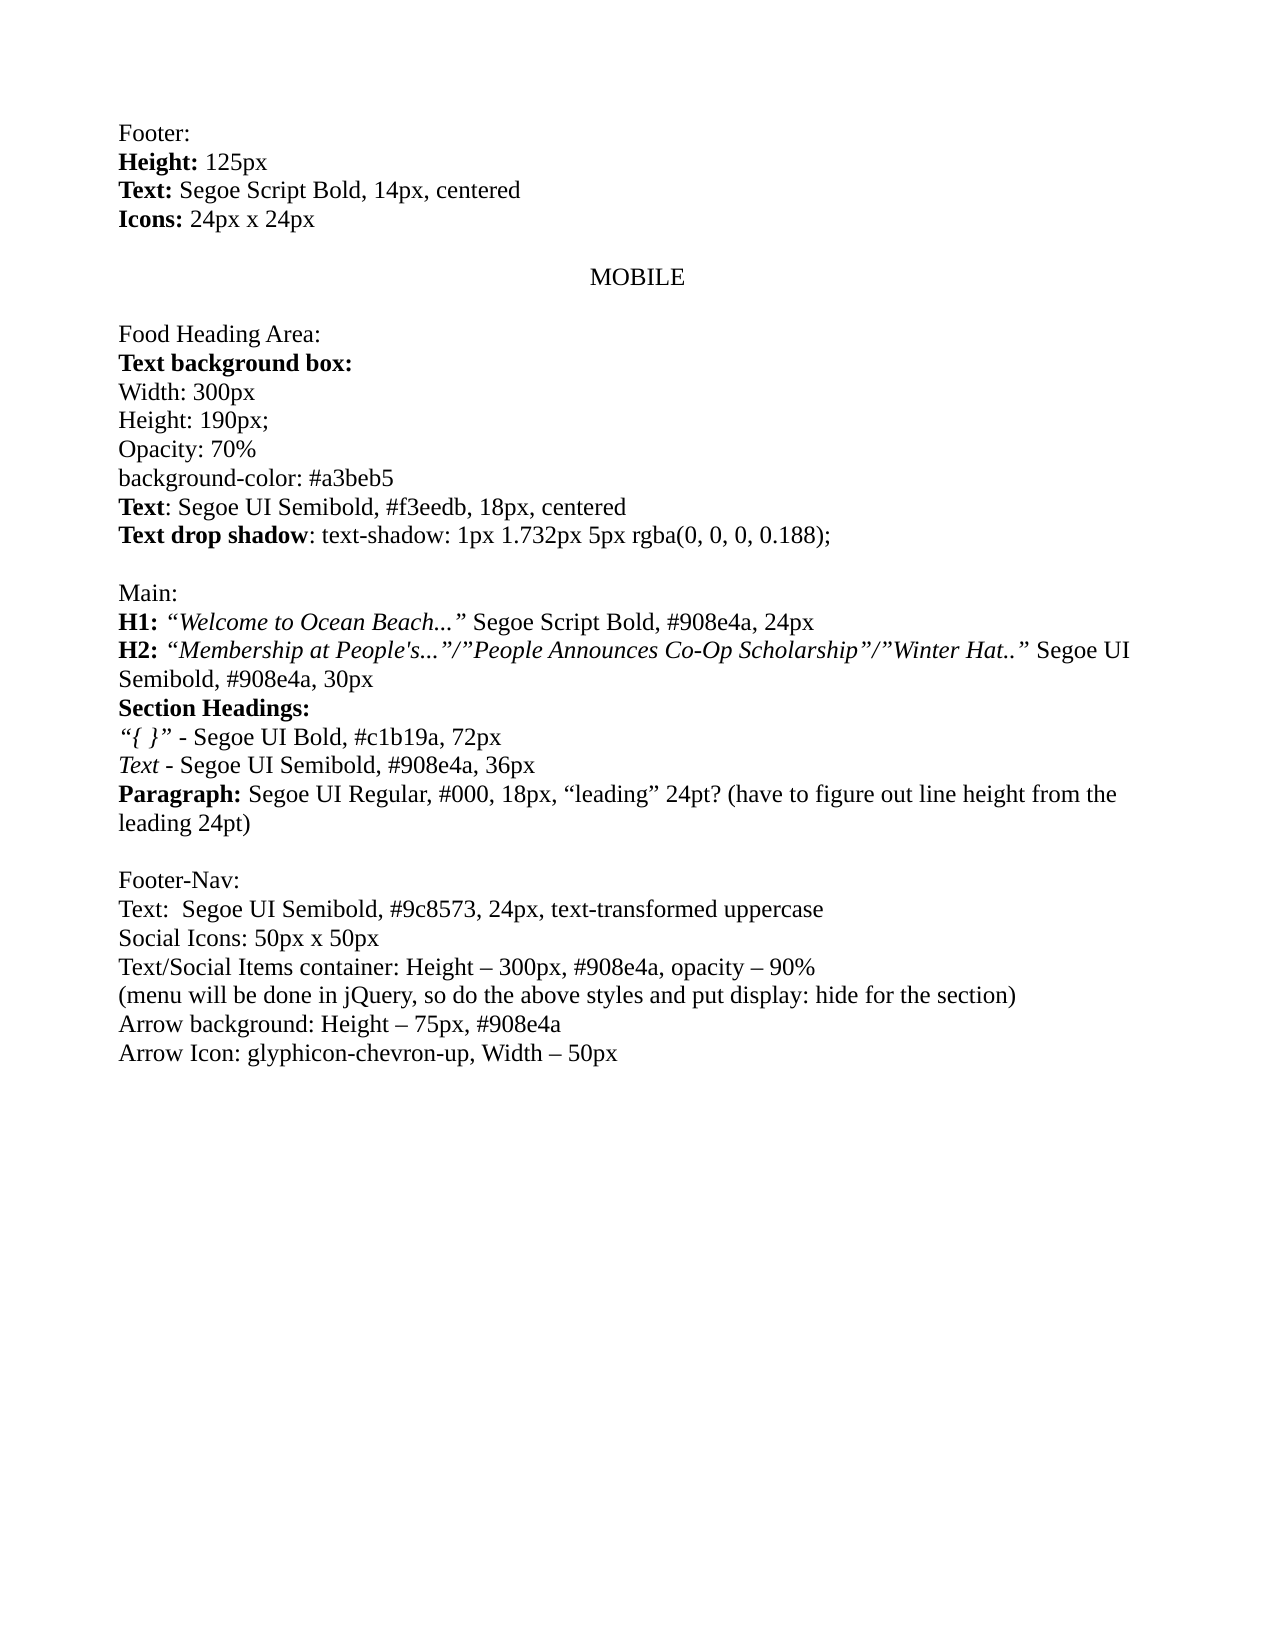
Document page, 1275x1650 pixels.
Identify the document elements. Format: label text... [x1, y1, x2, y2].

text Arrow background: Height – 75px, #908e4a [118, 1009, 1157, 1038]
text Section Headings: [118, 693, 1157, 722]
text Text background box: [118, 348, 1157, 377]
text “{ }” - Segoe UI Bold, #c1b19a, 72px [118, 722, 1157, 751]
text Footer: [118, 118, 1157, 147]
text Text: Segoe UI Semibold, #9c8573, 24px, text-transformed uppercase [118, 894, 1157, 923]
text H2: “Membership at People's...”/”People Announces Co-Op Scholarship”/”Winter Hat..” Segoe UI Semibold, #908e4a, 30px [118, 636, 1157, 693]
text Food Heading Area: [118, 319, 1157, 348]
text Opacity: 70% [118, 434, 1157, 463]
text Paragraph: Segoe UI Regular, #000, 18px, “leading” 24pt? (have to figure out line height from the leading 24pt) [118, 779, 1157, 837]
text Text: Segoe Script Bold, 14px, centered [118, 176, 1157, 204]
text Icons: 24px x 24px [118, 204, 1157, 233]
text Social Icons: 50px x 50px [118, 923, 1157, 952]
text Height: 190px; [118, 406, 1157, 434]
text Width: 300px [118, 377, 1157, 406]
text Text: Segoe UI Semibold, #f3eedb, 18px, centered [118, 492, 1157, 521]
text Height: 125px [118, 147, 1157, 176]
text Footer-Nav: [118, 866, 1157, 894]
text Text drop shadow: text-shadow: 1px 1.732px 5px rgba(0, 0, 0, 0.188); [118, 521, 1157, 578]
text Main: [118, 578, 1157, 607]
text Arrow Icon: glyphicon-chevron-up, Width – 50px [118, 1038, 1157, 1067]
text Text - Segoe UI Semibold, #908e4a, 36px [118, 751, 1157, 779]
text H1: “Welcome to Ocean Beach...” Segoe Script Bold, #908e4a, 24px [118, 607, 1157, 636]
text MOBILE [118, 262, 1157, 291]
text (menu will be done in jQuery, so do the above styles and put display: hide for the section) [118, 981, 1157, 1009]
text background-color: #a3beb5 [118, 463, 1157, 492]
text Text/Social Items container: Height – 300px, #908e4a, opacity – 90% [118, 952, 1157, 981]
